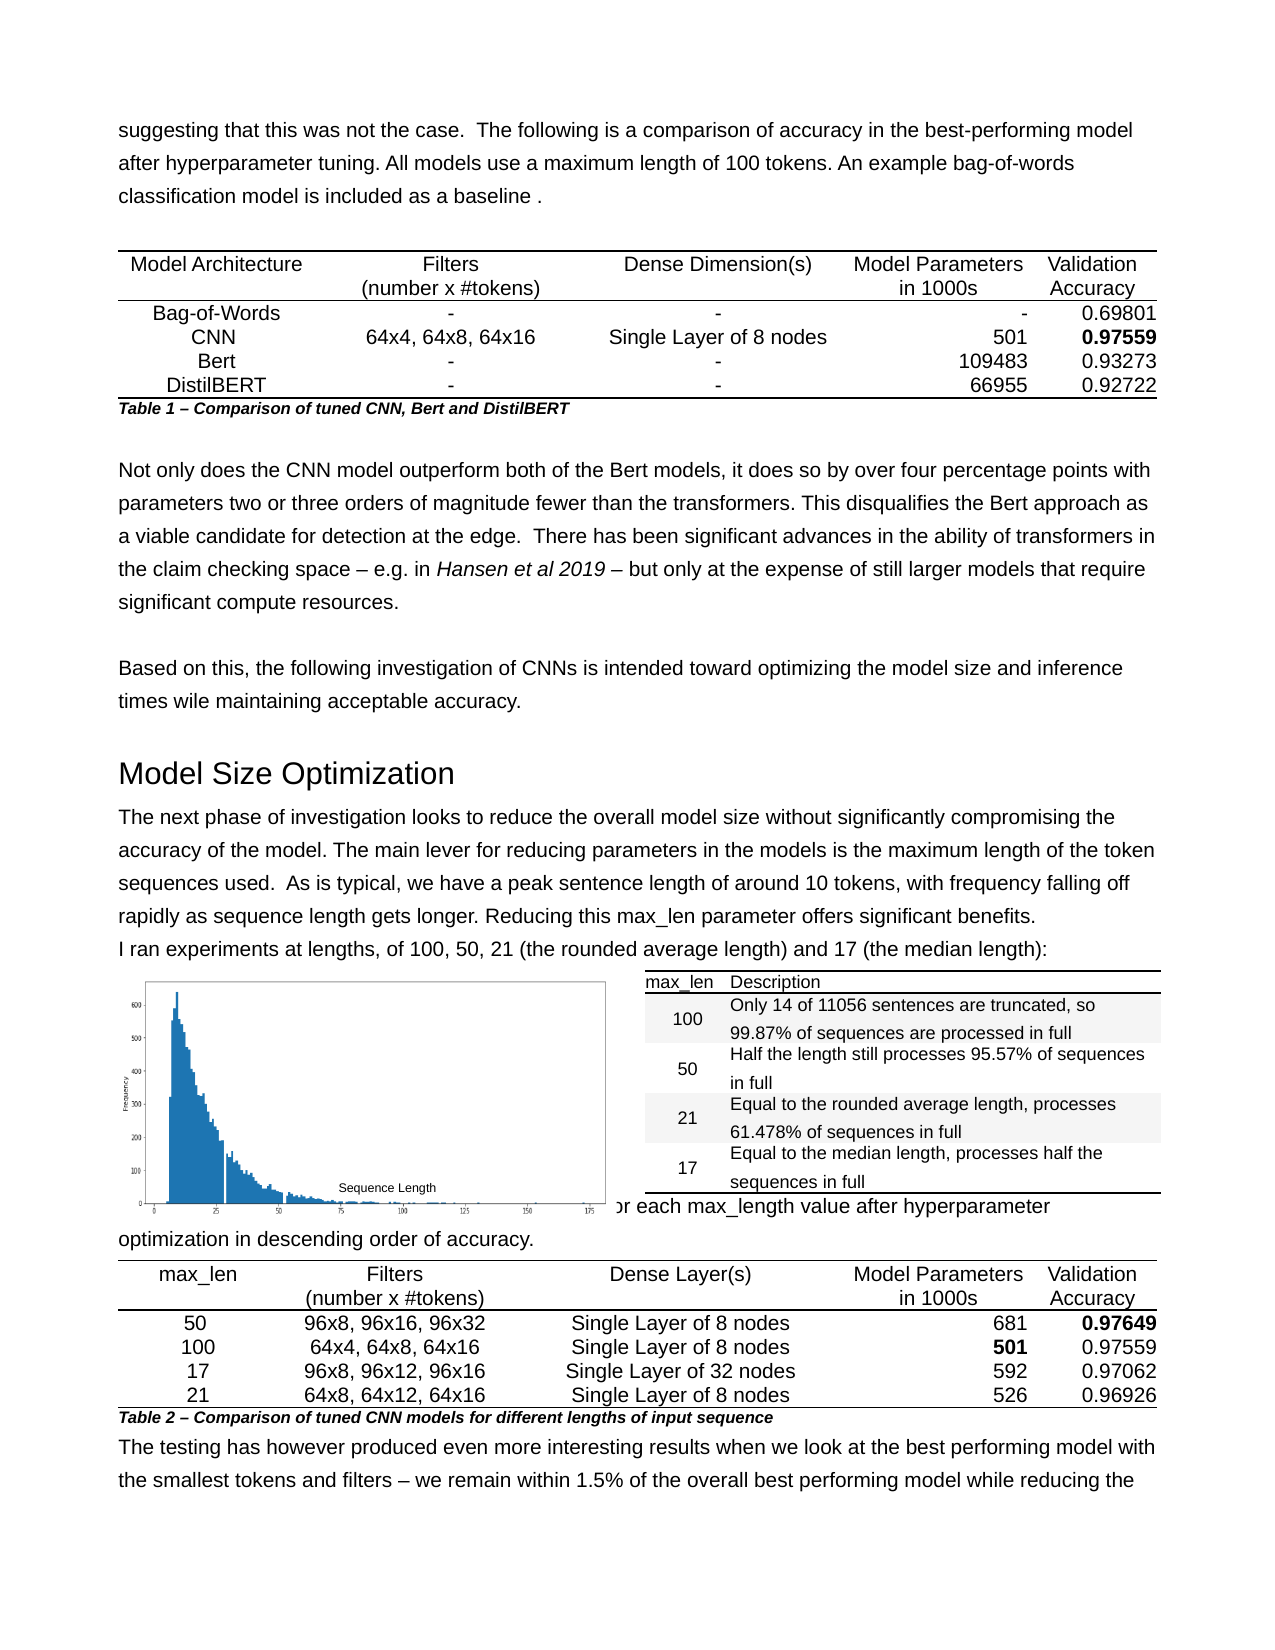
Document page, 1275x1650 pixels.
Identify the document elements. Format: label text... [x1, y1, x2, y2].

table_header Description [730, 972, 1161, 992]
text Table 2 – Comparison of tuned CNN models for different lengths of input sequence [118, 1408, 1157, 1427]
table_cell CNN [118, 325, 314, 349]
table_cell 64x4, 64x8, 64x16 [315, 325, 587, 349]
table_header Model Parameters in 1000s [849, 252, 1028, 300]
table_cell Single Layer of 8 nodes [512, 1335, 849, 1359]
table_header Model Architecture [118, 252, 314, 300]
table_cell Single Layer of 8 nodes [512, 1383, 849, 1407]
table_cell Bag-of-Words [118, 301, 314, 325]
table_cell 109483 [849, 349, 1028, 373]
table_cell 0.93273 [1028, 349, 1157, 373]
table_cell - [315, 301, 587, 325]
table_cell Equal to the median length, processes half the sequences in full [730, 1143, 1161, 1192]
table_cell Bert [118, 349, 314, 373]
table_cell - [315, 373, 587, 397]
text The testing has however produced even more interesting results when we look at the best performing model with the smallest tokens and filters – we remain within 1.5% of the overall best performing model while reducing the [118, 1434, 1157, 1492]
table_cell 17 [645, 1143, 730, 1192]
table_cell DistilBERT [118, 373, 314, 397]
table_cell 66955 [849, 373, 1028, 397]
table_cell Single Layer of 8 nodes [512, 1311, 849, 1335]
table_cell - [315, 349, 587, 373]
table_cell 501 [849, 325, 1028, 349]
table_cell 0.69801 [1028, 301, 1157, 325]
table_cell 0.97649 [1028, 1311, 1157, 1335]
table_header Validation Accuracy [1028, 1261, 1157, 1309]
table_cell Single Layer of 32 nodes [512, 1359, 849, 1383]
table_cell - [587, 301, 849, 325]
text Based on this, the following investigation of CNNs is intended toward optimizing the model size and inference times wile maintaining acceptable accuracy. [118, 656, 1157, 713]
text The following table shows the most accurate models for each max_length value after hyperparameter optimization in descending order of accuracy. [118, 1194, 1157, 1251]
table_cell 21 [645, 1093, 730, 1143]
table_cell 100 [118, 1335, 278, 1359]
table_cell 50 [118, 1311, 278, 1335]
text suggesting that this was not the case. The following is a comparison of accuracy in the best-performing model after hyperparameter tuning. All models use a maximum length of 100 tokens. An example bag-of-words classification model is included as a baseline . [118, 118, 1157, 208]
table_cell - [587, 373, 849, 397]
text Not only does the CNN model outperform both of the Bert models, it does so by over four percentage points with parameters two or three orders of magnitude fewer than the transformers. This disqualifies the Bert approach as a viable candidate for detection at the edge. There has been significant advances in the ability of transformers in the claim checking space – e.g. in Hansen et al 2019 – but only at the expense of still larger models that require significant compute resources. [118, 458, 1157, 614]
table_header Model Parameters in 1000s [849, 1261, 1028, 1309]
table_header Validation Accuracy [1028, 252, 1157, 300]
table_cell Equal to the rounded average length, processes 61.478% of sequences in full [730, 1093, 1161, 1143]
table_header max_len [645, 972, 730, 992]
table_header Filters (number x #tokens) [278, 1261, 512, 1309]
table_header max_len [118, 1261, 278, 1309]
table_cell 64x8, 64x12, 64x16 [278, 1383, 512, 1407]
table_cell 526 [849, 1383, 1028, 1407]
table_header Filters (number x #tokens) [315, 252, 587, 300]
table_cell 0.96926 [1028, 1383, 1157, 1407]
table_cell 96x8, 96x16, 96x32 [278, 1311, 512, 1335]
text The next phase of investigation looks to reduce the overall model size without significantly compromising the accuracy of the model. The main lever for reducing parameters in the models is the maximum length of the token sequences used. As is typical, we have a peak sentence length of around 10 tokens, with frequency falling off rapidly as sequence length gets longer. Reducing this max_len parameter offers significant benefits. [118, 805, 1157, 928]
table_header Dense Layer(s) [512, 1261, 849, 1309]
table_cell 681 [849, 1311, 1028, 1335]
table_cell Half the length still processes 95.57% of sequences in full [730, 1044, 1161, 1093]
table_cell 64x4, 64x8, 64x16 [278, 1335, 512, 1359]
table_cell Single Layer of 8 nodes [587, 325, 849, 349]
table_cell Only 14 of 11056 sentences are truncated, so 99.87% of sequences are processed in full [730, 994, 1161, 1043]
table_cell 50 [645, 1044, 730, 1093]
table_cell - [849, 301, 1028, 325]
table_cell 0.97062 [1028, 1359, 1157, 1383]
subtitle Model Size Optimization [118, 755, 1157, 791]
table_cell 96x8, 96x12, 96x16 [278, 1359, 512, 1383]
table_cell 0.92722 [1028, 373, 1157, 397]
table_cell 21 [118, 1383, 278, 1407]
table_cell 100 [645, 994, 730, 1043]
picture [116, 976, 617, 1220]
text Table 1 – Comparison of tuned CNN, Bert and DistilBERT [118, 399, 1157, 418]
table_cell 592 [849, 1359, 1028, 1383]
table_cell 0.97559 [1028, 325, 1157, 349]
text I ran experiments at lengths, of 100, 50, 21 (the rounded average length) and 17 (the median length): [118, 937, 1157, 961]
table_header Dense Dimension(s) [587, 252, 849, 300]
table_cell 17 [118, 1359, 278, 1383]
table_cell 501 [849, 1335, 1028, 1359]
table_cell - [587, 349, 849, 373]
table_cell 0.97559 [1028, 1335, 1157, 1359]
